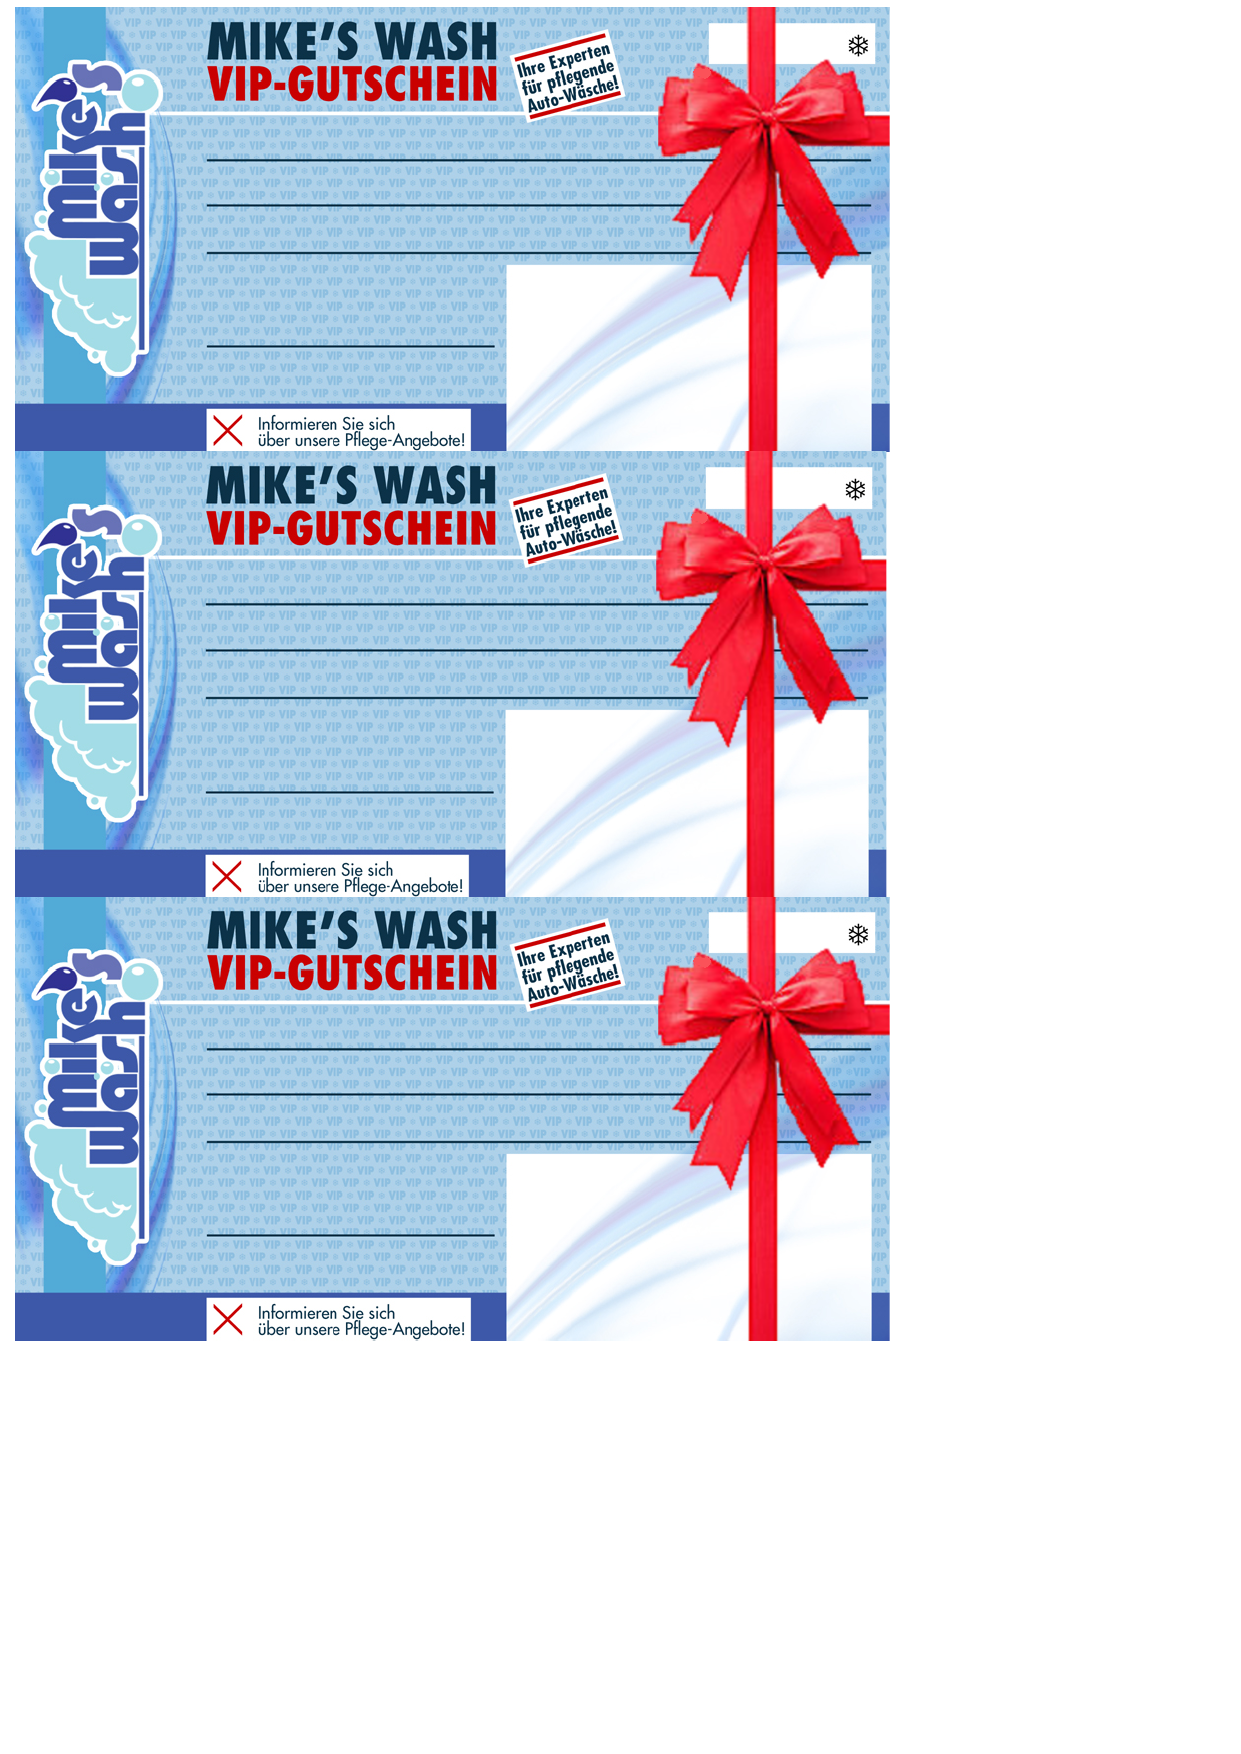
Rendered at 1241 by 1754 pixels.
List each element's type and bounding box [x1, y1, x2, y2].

picture [15, 7, 890, 1341]
